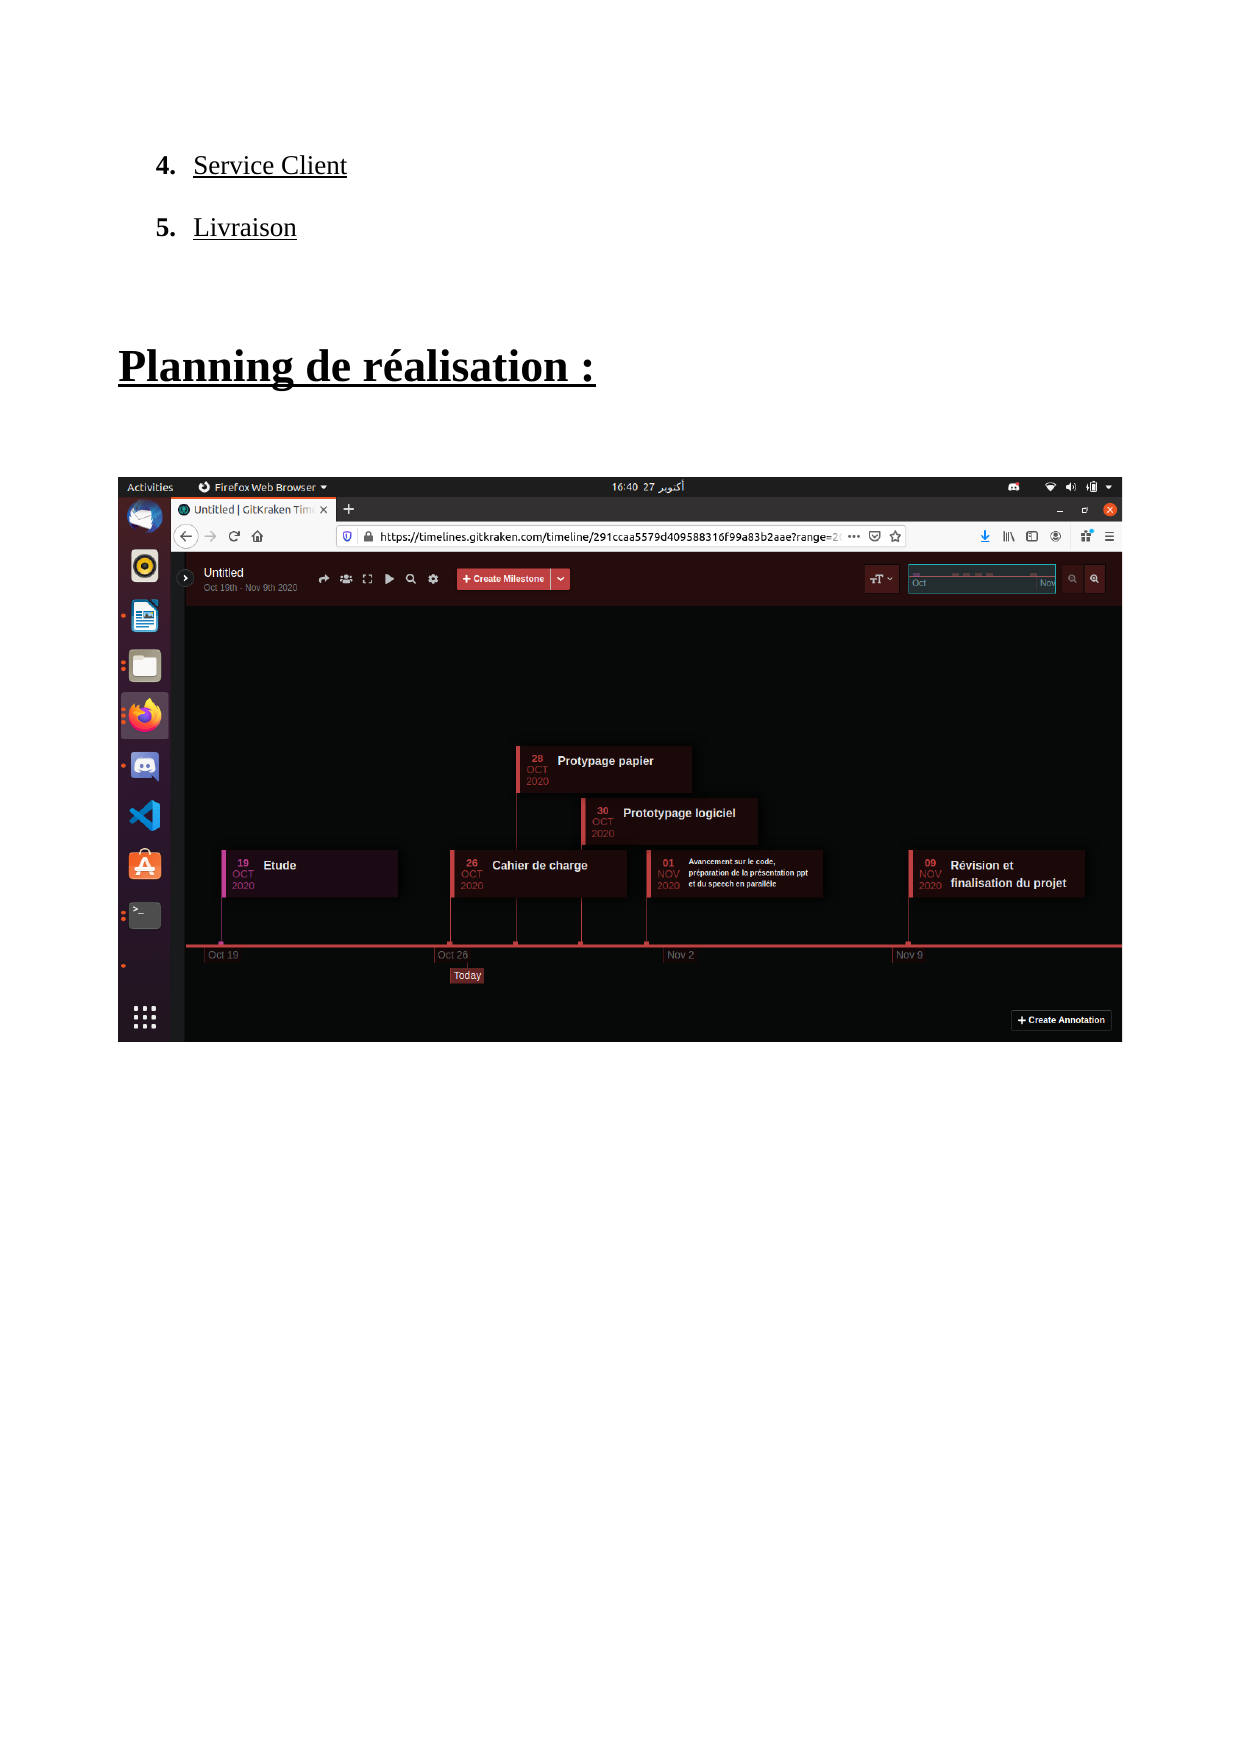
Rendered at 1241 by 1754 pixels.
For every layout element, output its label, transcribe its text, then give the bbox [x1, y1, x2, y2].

picture [118, 477, 1123, 1042]
list Livraison [156, 212, 1122, 243]
text Planning de réalisation : [118, 338, 1122, 391]
list Service Client [156, 149, 1122, 180]
